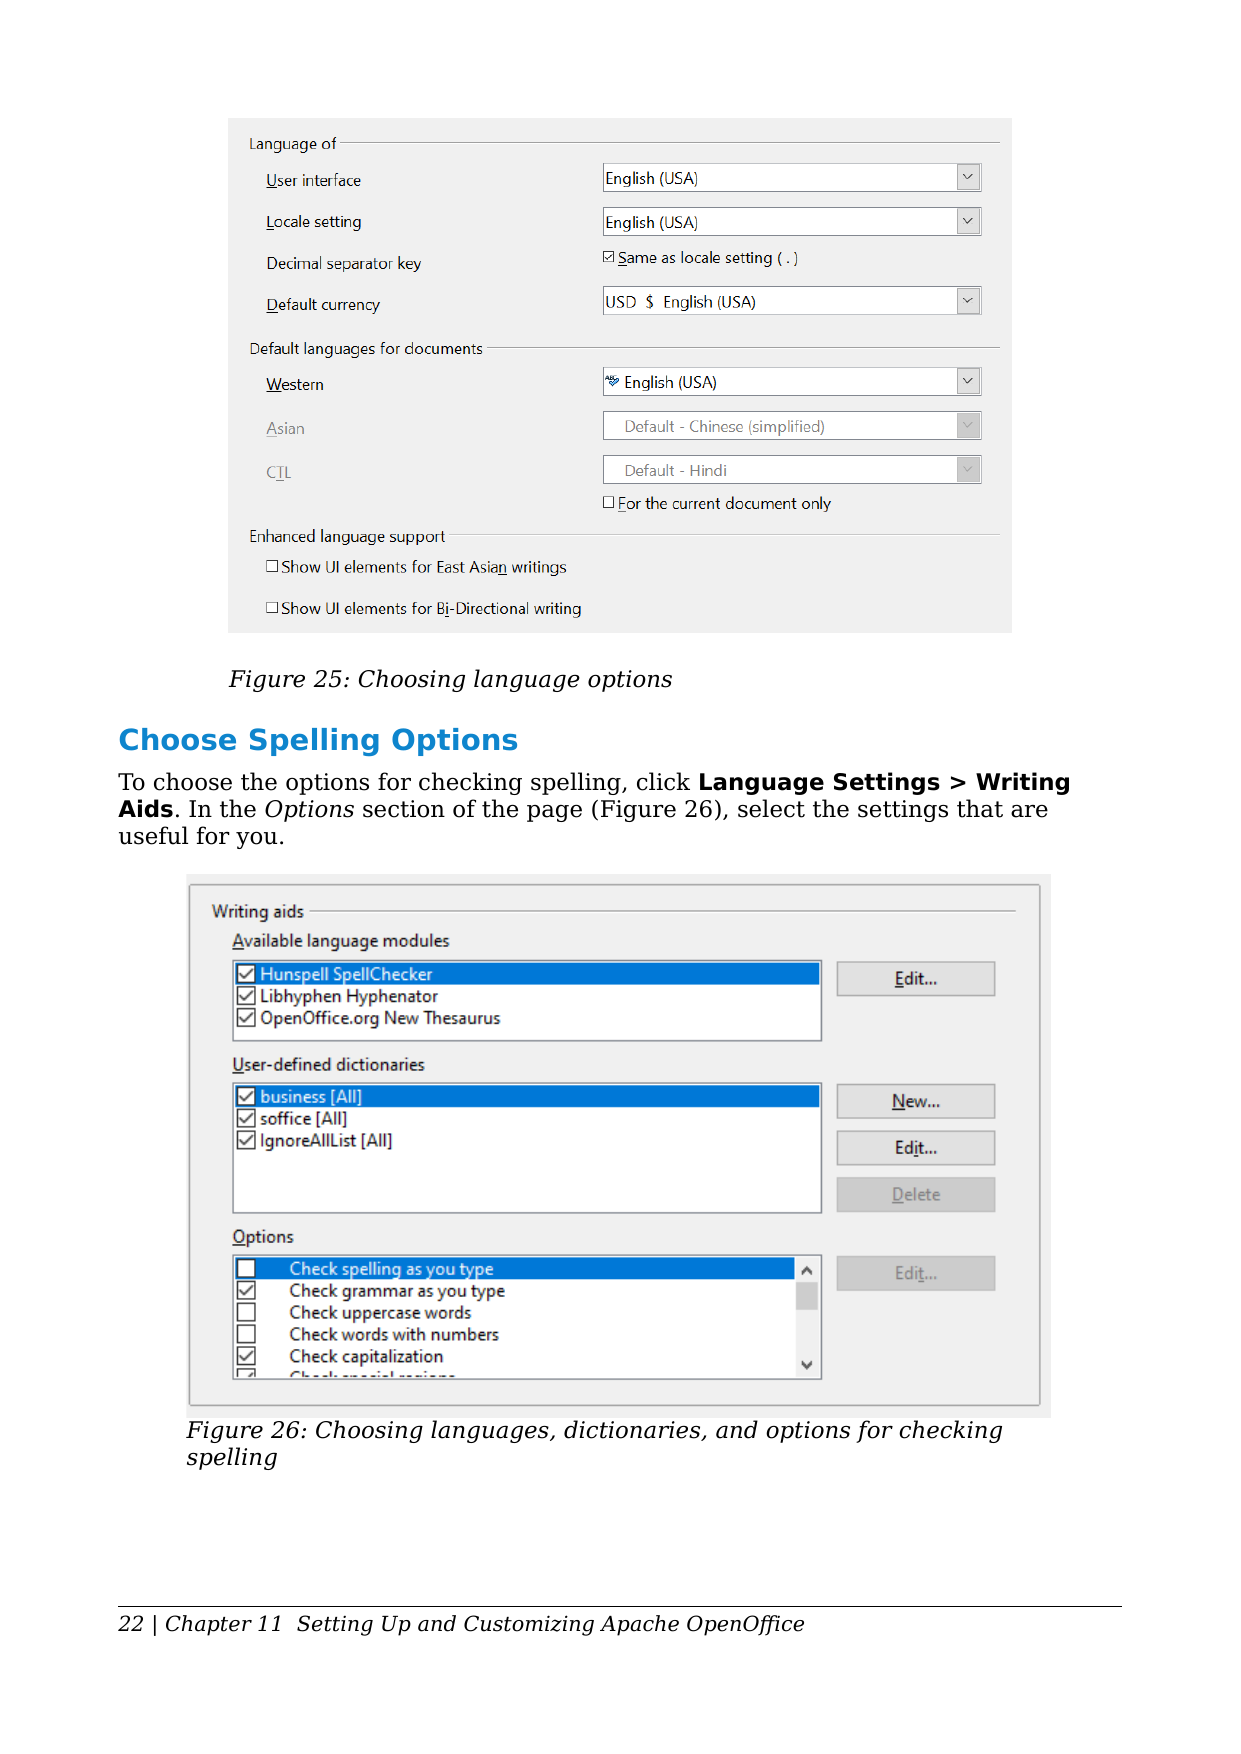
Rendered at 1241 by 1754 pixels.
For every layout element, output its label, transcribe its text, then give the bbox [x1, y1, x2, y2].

picture [228, 118, 1012, 633]
text Figure 26: Choosing languages, dictionaries, and options for checking spelling [186, 874, 1054, 1471]
subtitle Choose Spelling Options [118, 723, 1122, 757]
picture [186, 874, 1051, 1418]
text To choose the options for checking spelling, click Language Settings > Writing Aids. In the Options section of the page (Figure 26), select the settings that are useful for you. [118, 769, 1122, 849]
text Figure 25: Choosing language options [229, 666, 1011, 692]
